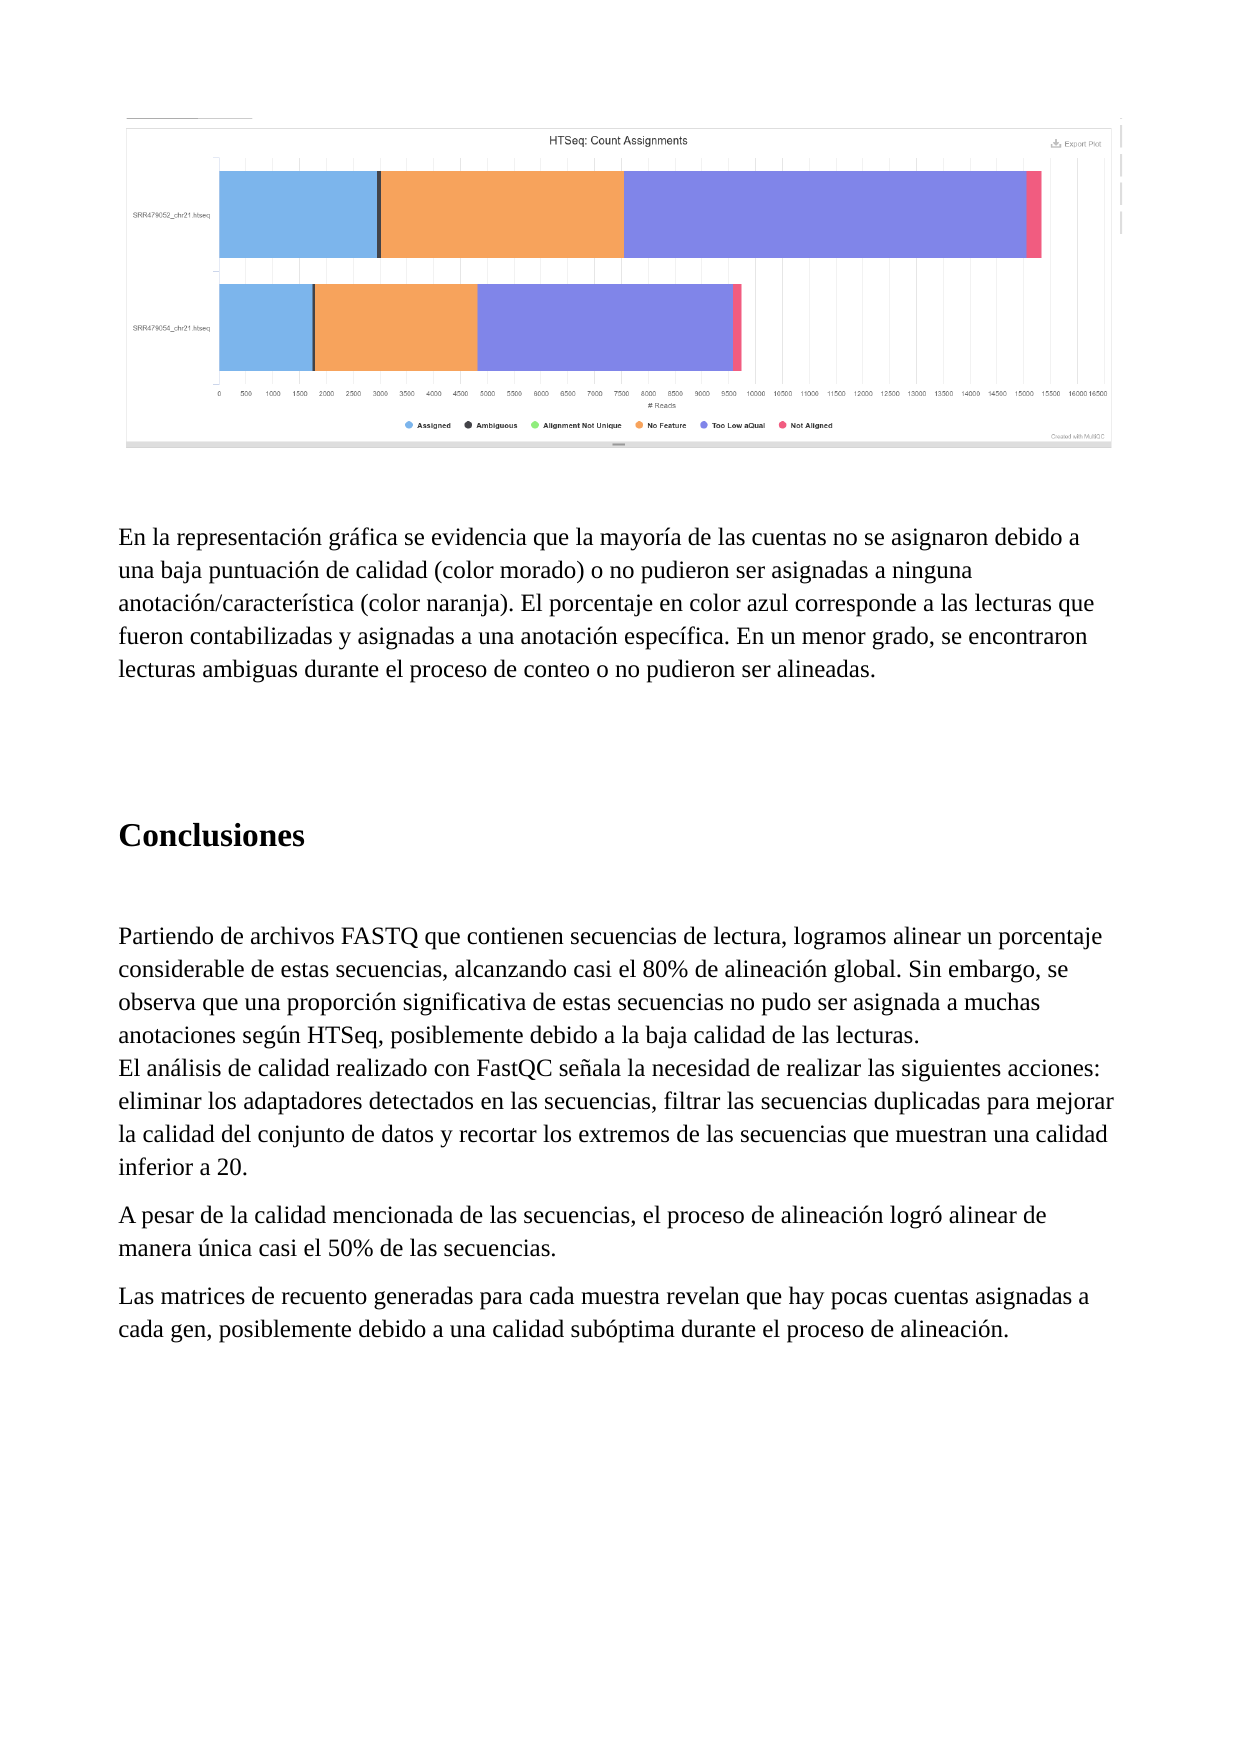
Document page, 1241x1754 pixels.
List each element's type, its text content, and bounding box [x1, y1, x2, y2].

text Las matrices de recuento generadas para cada muestra revelan que hay pocas cuentas asignadas a cada gen, posiblemente debido a una calidad subóptima durante el proceso de alineación. [118, 1281, 1122, 1342]
picture [118, 118, 1123, 452]
text Conclusiones [118, 815, 1122, 853]
text El análisis de calidad realizado con FastQC señala la necesidad de realizar las siguientes acciones: eliminar los adaptadores detectados en las secuencias, filtrar las secuencias duplicadas para mejorar la calidad del conjunto de datos y recortar los extremos de las secuencias que muestran una calidad inferior a 20. [118, 1053, 1122, 1181]
text Partiendo de archivos FASTQ que contienen secuencias de lectura, logramos alinear un porcentaje considerable de estas secuencias, alcanzando casi el 80% de alineación global. Sin embargo, se observa que una proporción significativa de estas secuencias no pudo ser asignada a muchas anotaciones según HTSeq, posiblemente debido a la baja calidad de las lecturas. [118, 921, 1122, 1049]
text En la representación gráfica se evidencia que la mayoría de las cuentas no se asignaron debido a una baja puntuación de calidad (color morado) o no pudieron ser asignadas a ninguna anotación/característica (color naranja). El porcentaje en color azul corresponde a las lecturas que fueron contabilizadas y asignadas a una anotación específica. En un menor grado, se encontraron lecturas ambiguas durante el proceso de conteo o no pudieron ser alineadas. [118, 522, 1122, 683]
text A pesar de la calidad mencionada de las secuencias, el proceso de alineación logró alinear de manera única casi el 50% de las secuencias. [118, 1200, 1122, 1262]
